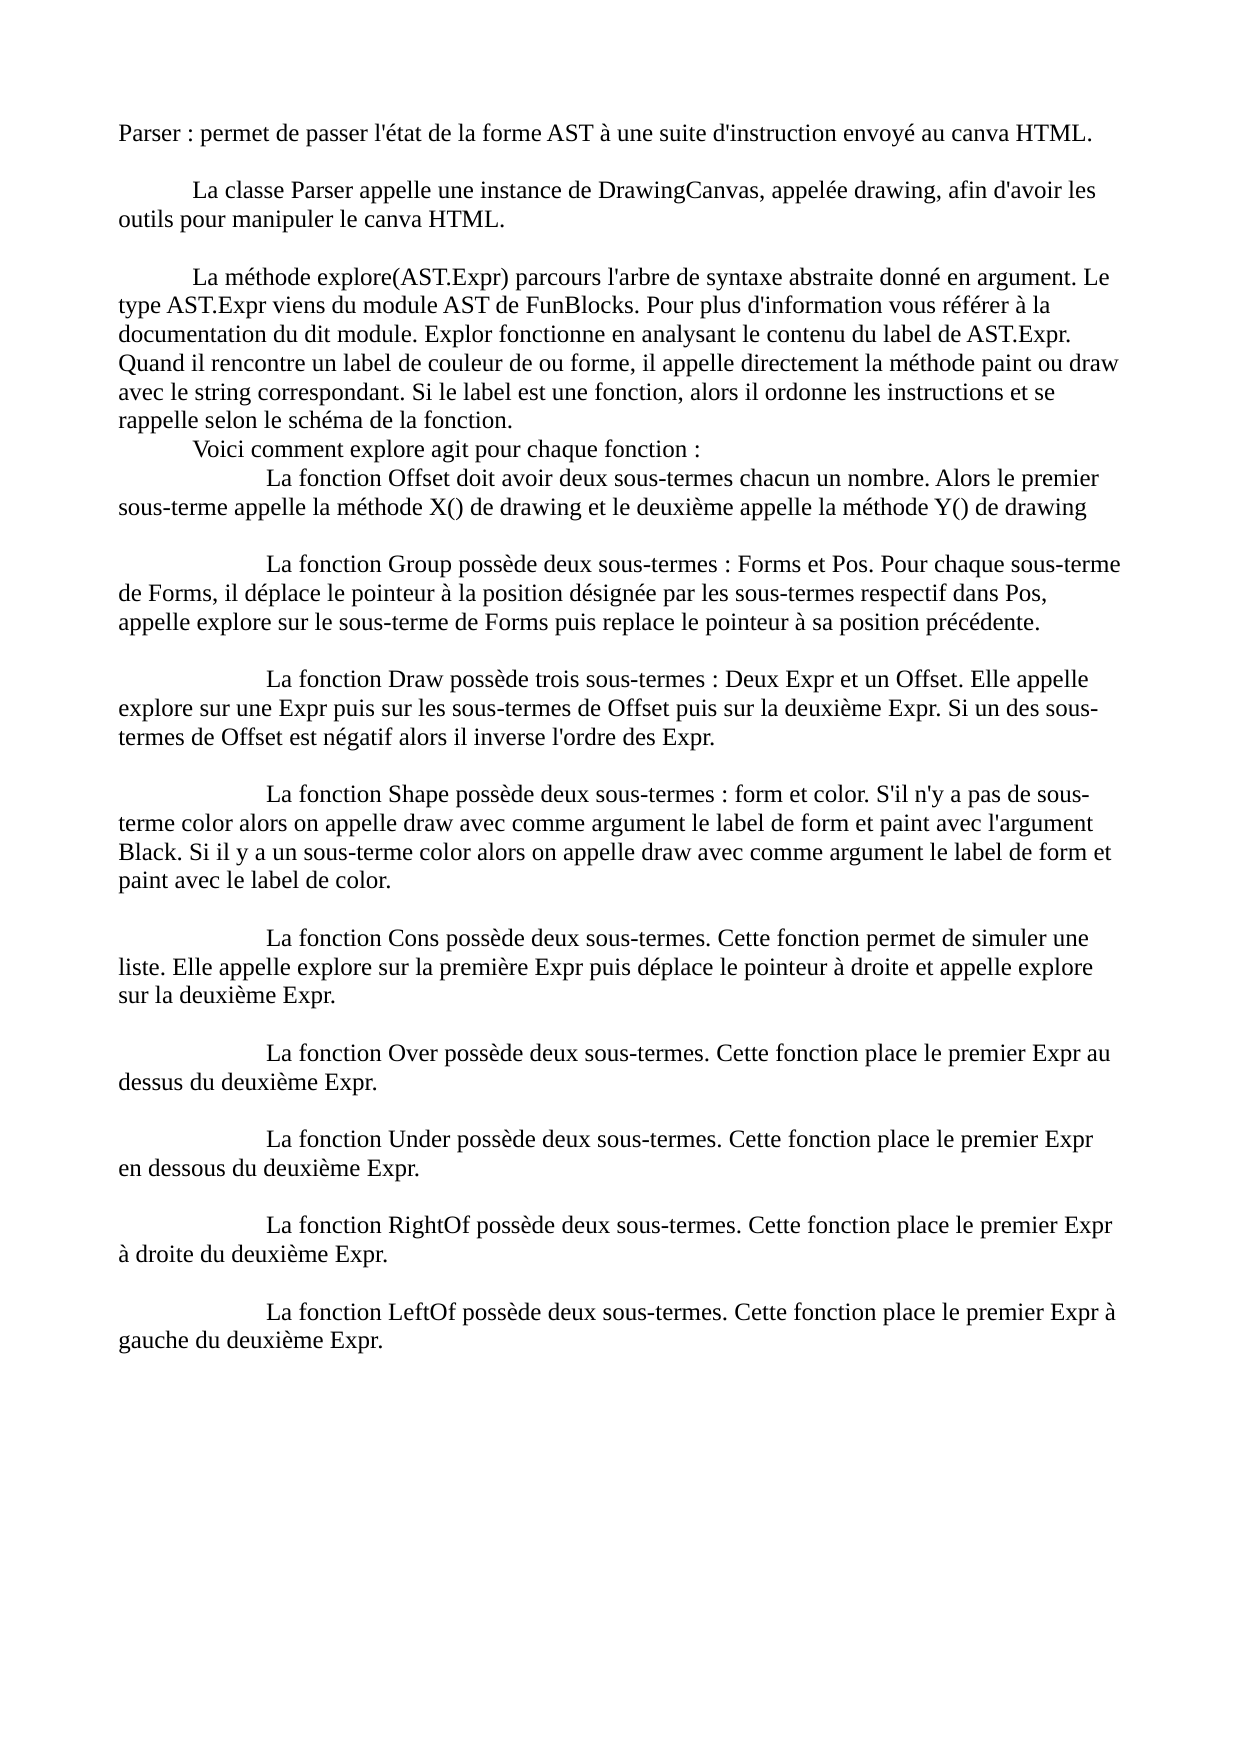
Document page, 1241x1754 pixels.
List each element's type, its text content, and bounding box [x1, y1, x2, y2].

text La fonction LeftOf possède deux sous-termes. Cette fonction place le premier Expr à gauche du deuxième Expr. [118, 1297, 1122, 1354]
text La classe Parser appelle une instance de DrawingCanvas, appelée drawing, afin d'avoir les outils pour manipuler le canva HTML. [118, 176, 1122, 233]
text La fonction RightOf possède deux sous-termes. Cette fonction place le premier Expr à droite du deuxième Expr. [118, 1211, 1122, 1268]
text Voici comment explore agit pour chaque fonction : [118, 434, 1122, 463]
text La fonction Cons possède deux sous-termes. Cette fonction permet de simuler une liste. Elle appelle explore sur la première Expr puis déplace le pointeur à droite et appelle explore sur la deuxième Expr. [118, 923, 1122, 1009]
text La fonction Over possède deux sous-termes. Cette fonction place le premier Expr au dessus du deuxième Expr. [118, 1038, 1122, 1096]
text La fonction Offset doit avoir deux sous-termes chacun un nombre. Alors le premier sous-terme appelle la méthode X() de drawing et le deuxième appelle la méthode Y() de drawing [118, 463, 1122, 521]
text La fonction Under possède deux sous-termes. Cette fonction place le premier Expr en dessous du deuxième Expr. [118, 1124, 1122, 1182]
text La méthode explore(AST.Expr) parcours l'arbre de syntaxe abstraite donné en argument. Le type AST.Expr viens du module AST de FunBlocks. Pour plus d'information vous référer à la documentation du dit module. Explor fonctionne en analysant le contenu du label de AST.Expr. Quand il rencontre un label de couleur de ou forme, il appelle directement la méthode paint ou draw avec le string correspondant. Si le label est une fonction, alors il ordonne les instructions et se rappelle selon le schéma de la fonction. [118, 262, 1122, 434]
text La fonction Group possède deux sous-termes : Forms et Pos. Pour chaque sous-terme de Forms, il déplace le pointeur à la position désignée par les sous-termes respectif dans Pos, appelle explore sur le sous-terme de Forms puis replace le pointeur à sa position précédente. [118, 549, 1122, 636]
text La fonction Draw possède trois sous-termes : Deux Expr et un Offset. Elle appelle explore sur une Expr puis sur les sous-termes de Offset puis sur la deuxième Expr. Si un des sous-termes de Offset est négatif alors il inverse l'ordre des Expr. [118, 664, 1122, 751]
text Parser : permet de passer l'état de la forme AST à une suite d'instruction envoyé au canva HTML. [118, 118, 1122, 147]
text La fonction Shape possède deux sous-termes : form et color. S'il n'y a pas de sous-terme color alors on appelle draw avec comme argument le label de form et paint avec l'argument Black. Si il y a un sous-terme color alors on appelle draw avec comme argument le label de form et paint avec le label de color. [118, 779, 1122, 894]
